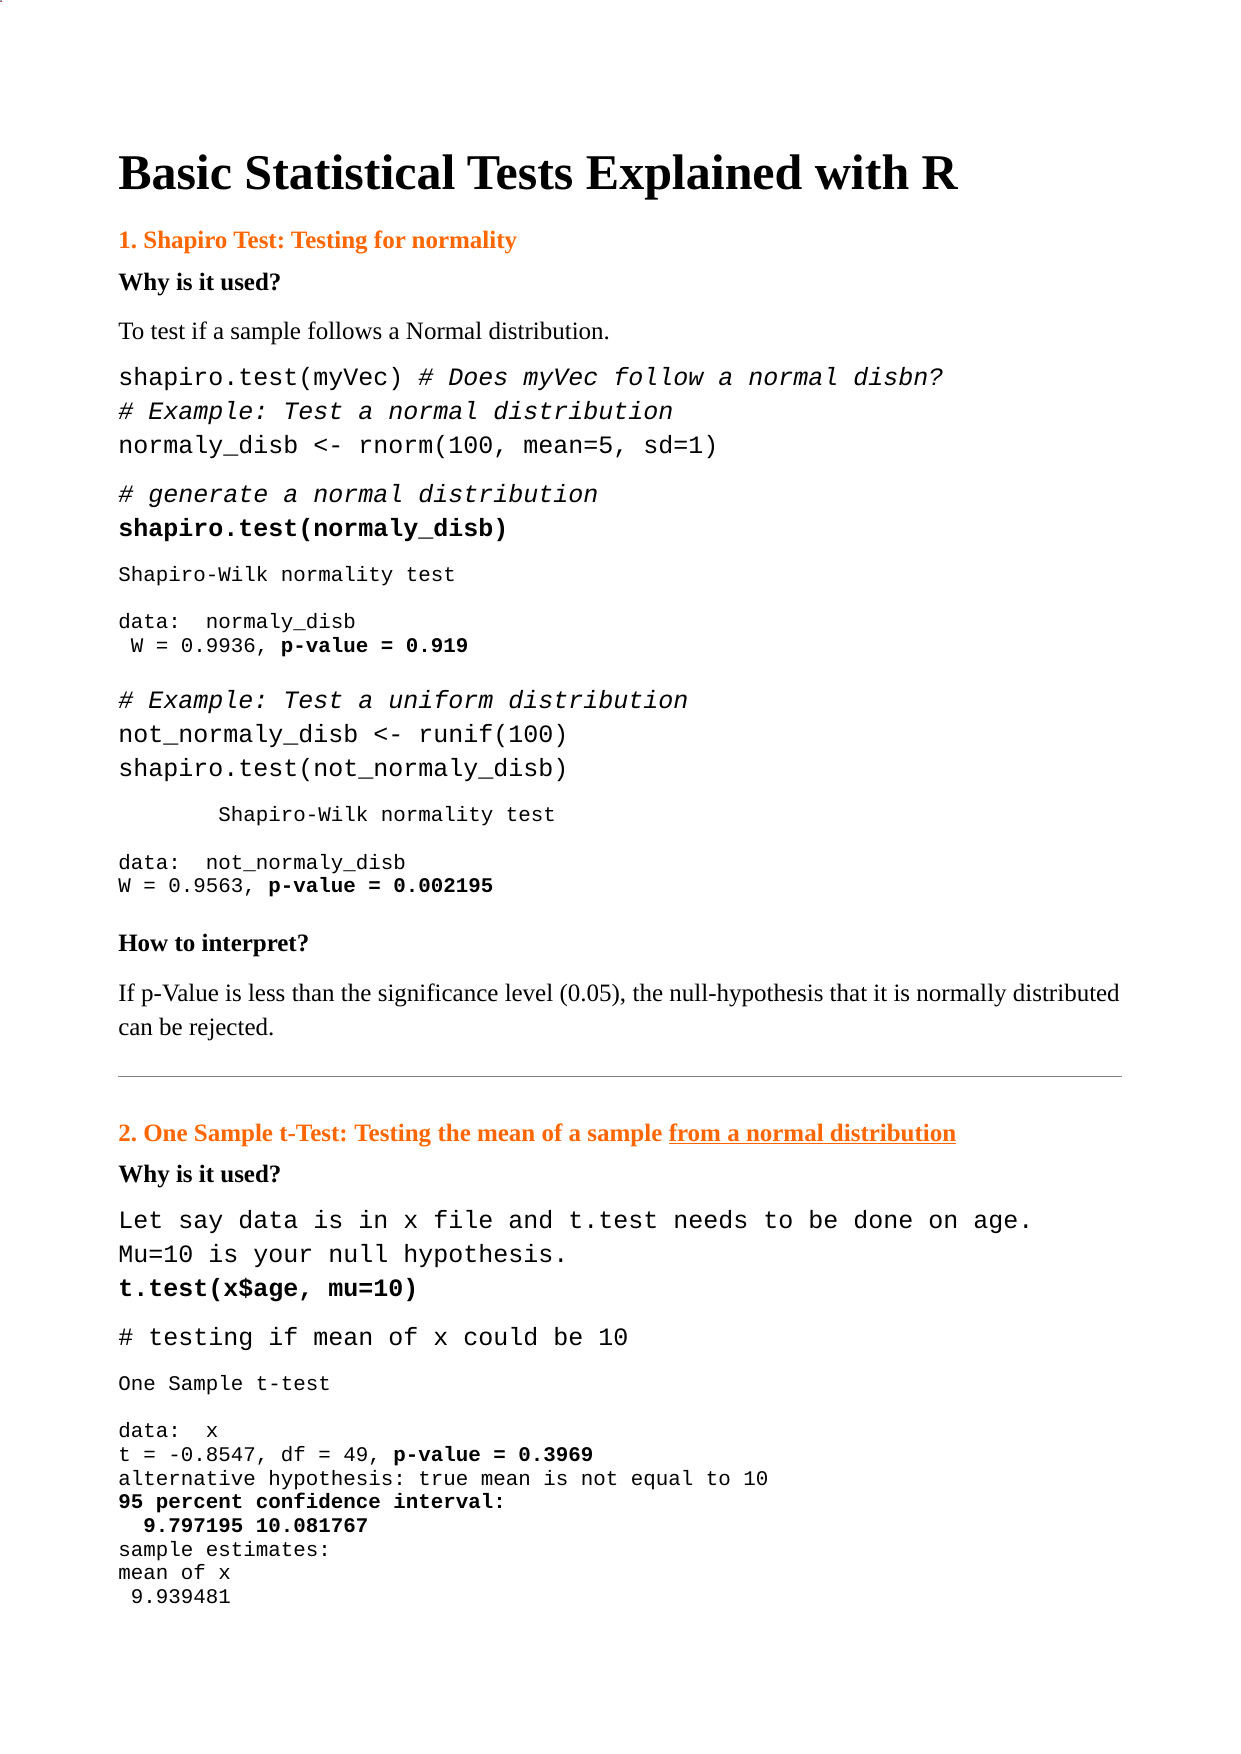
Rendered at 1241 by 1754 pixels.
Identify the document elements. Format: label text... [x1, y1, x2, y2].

text sample estimates: [118, 1539, 1122, 1562]
text 95 percent confidence interval: [118, 1491, 1122, 1515]
text How to interpret? [118, 928, 1122, 957]
text data: x [118, 1420, 1122, 1444]
text alternative hypothesis: true mean is not equal to 10 [118, 1468, 1122, 1491]
text data: normaly_disb [118, 611, 1122, 635]
text Let say data is in x file and t.test needs to be done on age. Mu=10 is your null hypothesis. t.test(x$age, mu=10) [118, 1208, 1122, 1304]
text W = 0.9563, p-value = 0.002195 [118, 875, 1122, 899]
text 9.797195 10.081767 [118, 1515, 1122, 1539]
text If p-Value is less than the significance level (0.05), the null-hypothesis that it is normally distributed can be rejected. [118, 978, 1122, 1041]
subtitle 1. Shapiro Test: Testing for normality [118, 226, 1122, 254]
text Shapiro-Wilk normality test [118, 804, 1122, 828]
text shapiro.test(myVec) # Does myVec follow a normal disbn? # Example: Test a normal distribution normaly_disb <- rnorm(100, mean=5, sd=1) [118, 365, 1122, 461]
text data: not_normaly_disb [118, 852, 1122, 875]
text One Sample t-test [118, 1373, 1122, 1397]
subtitle Basic Statistical Tests Explained with R [118, 143, 1122, 201]
text Shapiro-Wilk normality test [118, 564, 1122, 588]
subtitle 2. One Sample t-Test: Testing the mean of a sample from a normal distribution [118, 1118, 1122, 1147]
text t = -0.8547, df = 49, p-value = 0.3969 [118, 1444, 1122, 1468]
text # generate a normal distribution shapiro.test(normaly_disb) [118, 481, 1122, 544]
text To test if a sample follows a Normal distribution. [118, 316, 1122, 345]
text # Example: Test a uniform distribution not_normaly_disb <- runif(100) shapiro.test(not_normaly_disb) [118, 688, 1122, 784]
text # testing if mean of x could be 10 [118, 1324, 1122, 1353]
text W = 0.9936, p-value = 0.919 [118, 635, 1122, 658]
text 9.939481 [118, 1586, 1122, 1609]
text Why is it used? [118, 1159, 1122, 1188]
text Why is it used? [118, 267, 1122, 296]
text mean of x [118, 1562, 1122, 1586]
